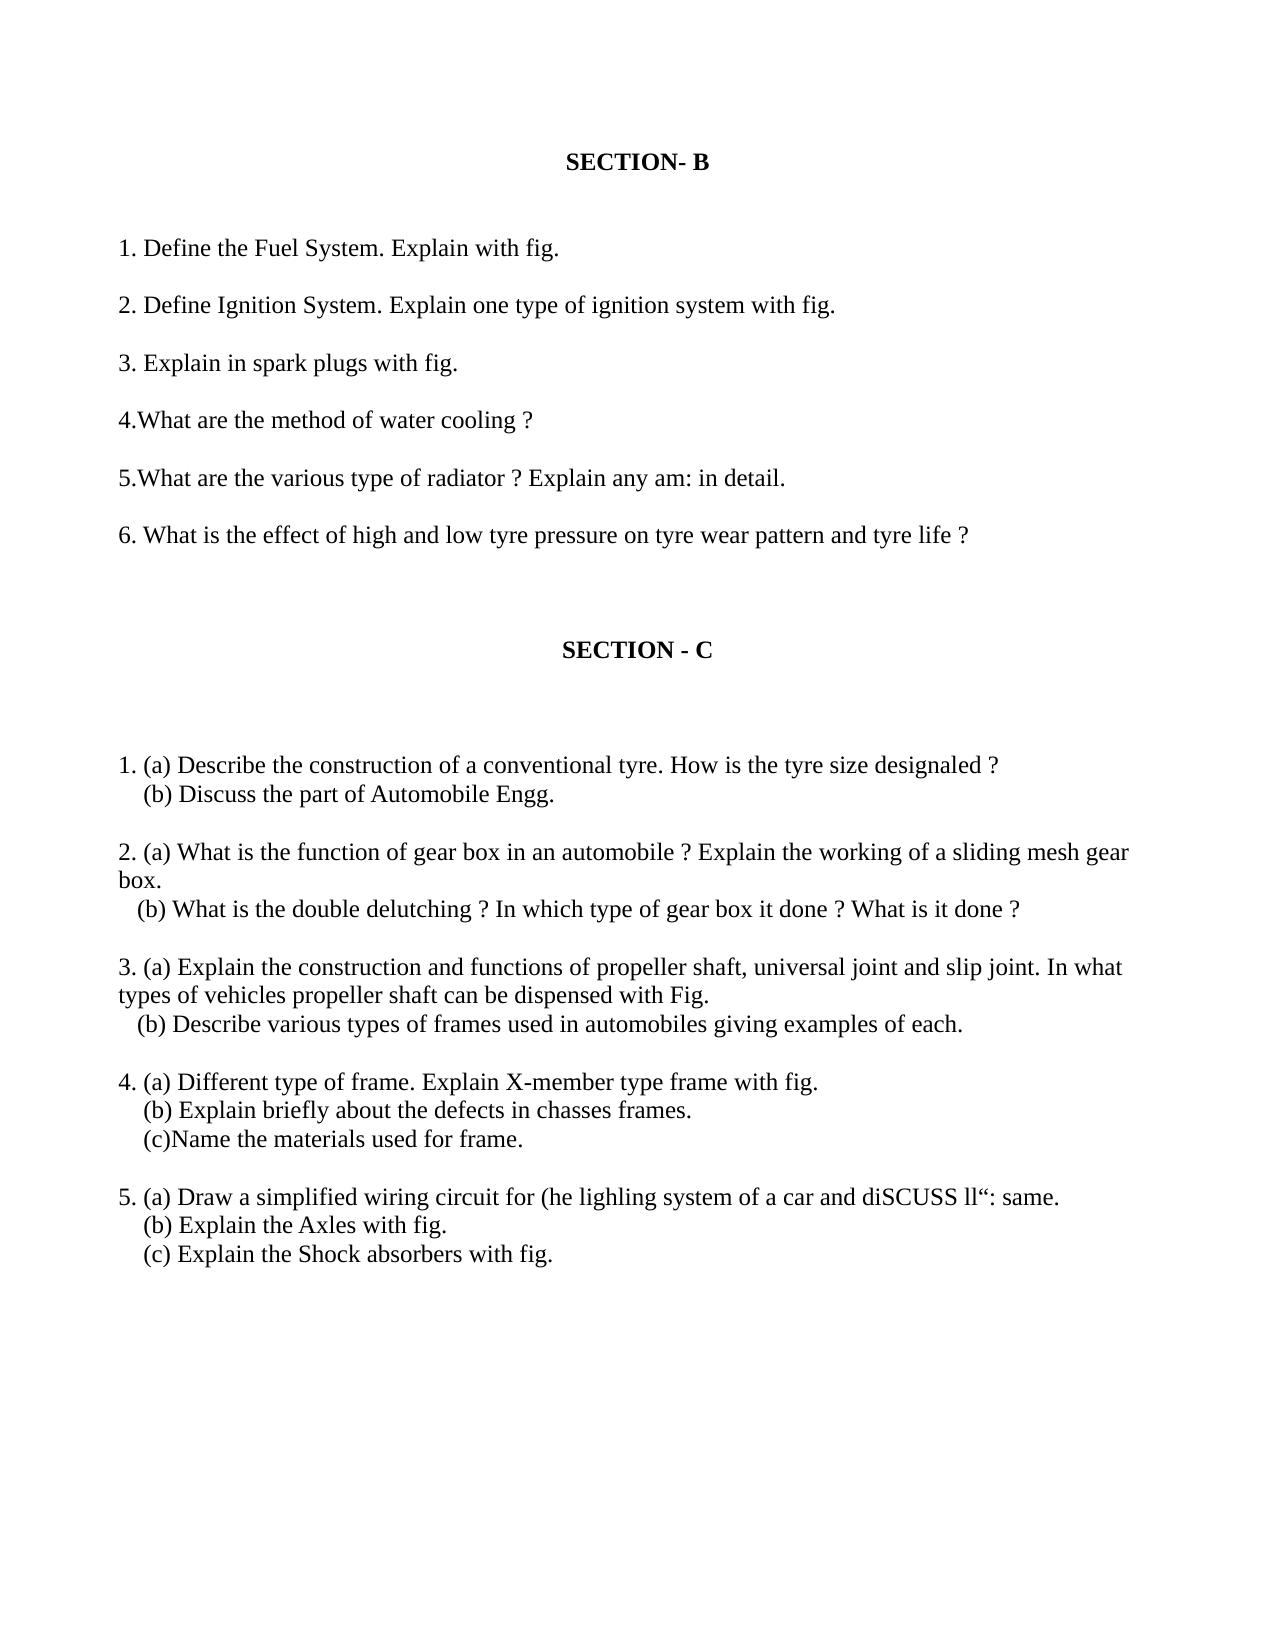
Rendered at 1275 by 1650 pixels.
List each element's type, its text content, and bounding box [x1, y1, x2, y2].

text (b) Discuss the part of Automobile Engg. [118, 779, 1157, 808]
text (b) Explain briefly about the defects in chasses frames. [118, 1096, 1157, 1124]
text 3. (a) Explain the construction and functions of propeller shaft, universal joint and slip joint. In what types of vehicles propeller shaft can be dispensed with Fig. [118, 952, 1157, 1009]
text 1. Define the Fuel System. Explain with fig. [118, 233, 1157, 262]
text SECTION - C [118, 636, 1157, 664]
text 2. Define Ignition System. Explain one type of ignition system with fig. [118, 291, 1157, 319]
text 4. (a) Different type of frame. Explain X-member type frame with fig. [118, 1067, 1157, 1096]
text 5.What are the various type of radiator ? Explain any am: in detail. [118, 463, 1157, 492]
text (b) Describe various types of frames used in automobiles giving examples of each. [118, 1009, 1157, 1038]
text (c) Explain the Shock absorbers with fig. [118, 1239, 1157, 1268]
text SECTION- B [118, 147, 1157, 176]
text 5. (a) Draw a simplified wiring circuit for (he lighling system of a car and diSCUSS ll“: same. [118, 1182, 1157, 1211]
text 4.What are the method of water cooling ? [118, 406, 1157, 434]
text 6. What is the effect of high and low tyre pressure on tyre wear pattern and tyre life ? [118, 521, 1157, 549]
text 1. (a) Describe the construction of a conventional tyre. How is the tyre size designaled ? [118, 751, 1157, 779]
text (b) What is the double delutching ? In which type of gear box it done ? What is it done ? [118, 894, 1157, 923]
text 2. (a) What is the function of gear box in an automobile ? Explain the working of a sliding mesh gear box. [118, 837, 1157, 894]
text 3. Explain in spark plugs with fig. [118, 348, 1157, 377]
text (b) Explain the Axles with fig. [118, 1211, 1157, 1239]
text (c)Name the materials used for frame. [118, 1124, 1157, 1153]
